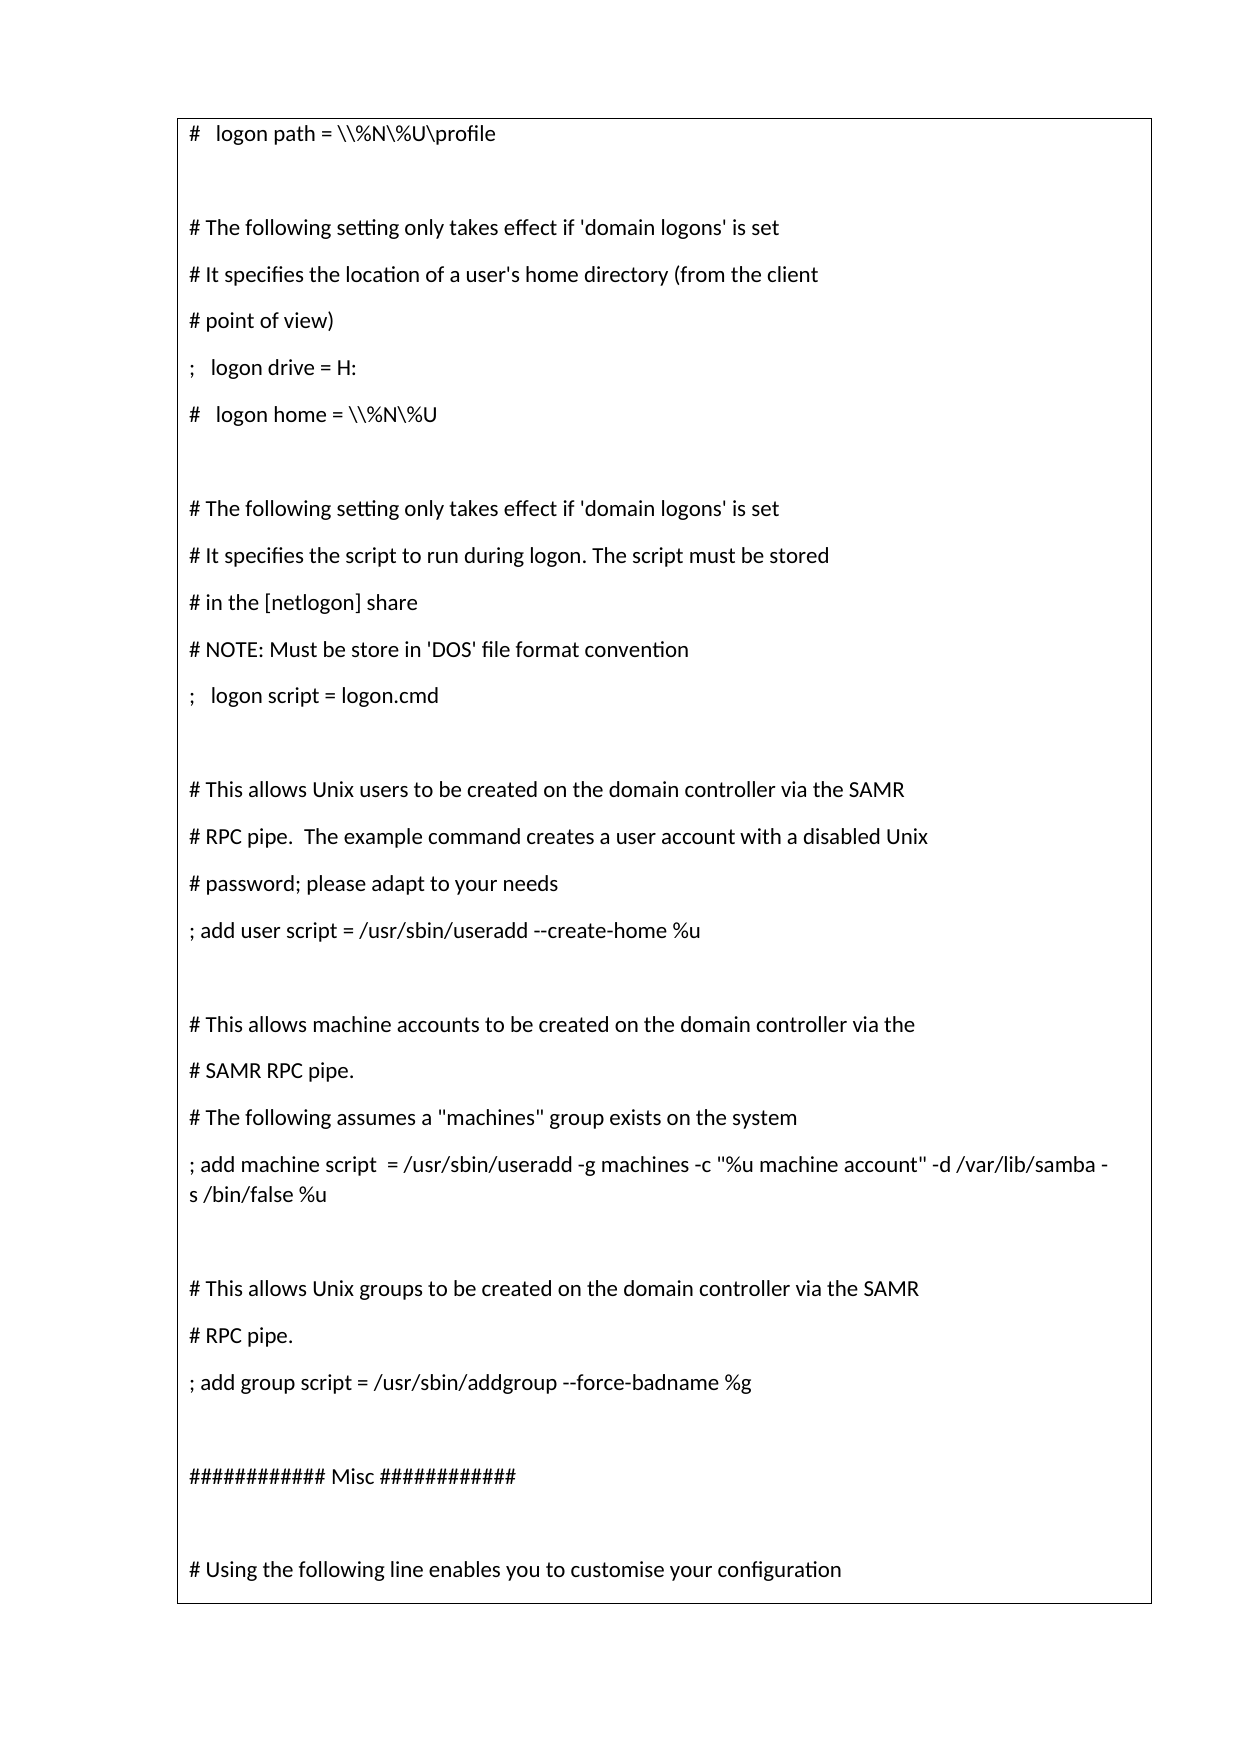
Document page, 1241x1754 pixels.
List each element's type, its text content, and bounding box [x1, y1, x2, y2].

table_header # logon path = \\%N\%U\profile # The following setting only takes effect if 'domain logons' is set # It specifies the location of a user's home directory (from the client # point of view) ; logon drive = H: # logon home = \\%N\%U # The following setting only takes effect if 'domain logons' is set # It specifies the script to run during logon. The script must be stored # in the [netlogon] share # NOTE: Must be store in 'DOS' file format convention ; logon script = logon.cmd # This allows Unix users to be created on the domain controller via the SAMR # RPC pipe. The example command creates a user account with a disabled Unix # password; please adapt to your needs ; add user script = /usr/sbin/useradd --create-home %u # This allows machine accounts to be created on the domain controller via the # SAMR RPC pipe. # The following assumes a "machines" group exists on the system ; add machine script = /usr/sbin/useradd -g machines -c "%u machine account" -d /var/lib/samba -s /bin/false %u # This allows Unix groups to be created on the domain controller via the SAMR # RPC pipe. ; add group script = /usr/sbin/addgroup --force-badname %g ############ Misc ############ # Using the following line enables you to customise your configuration [178, 119, 1151, 1602]
